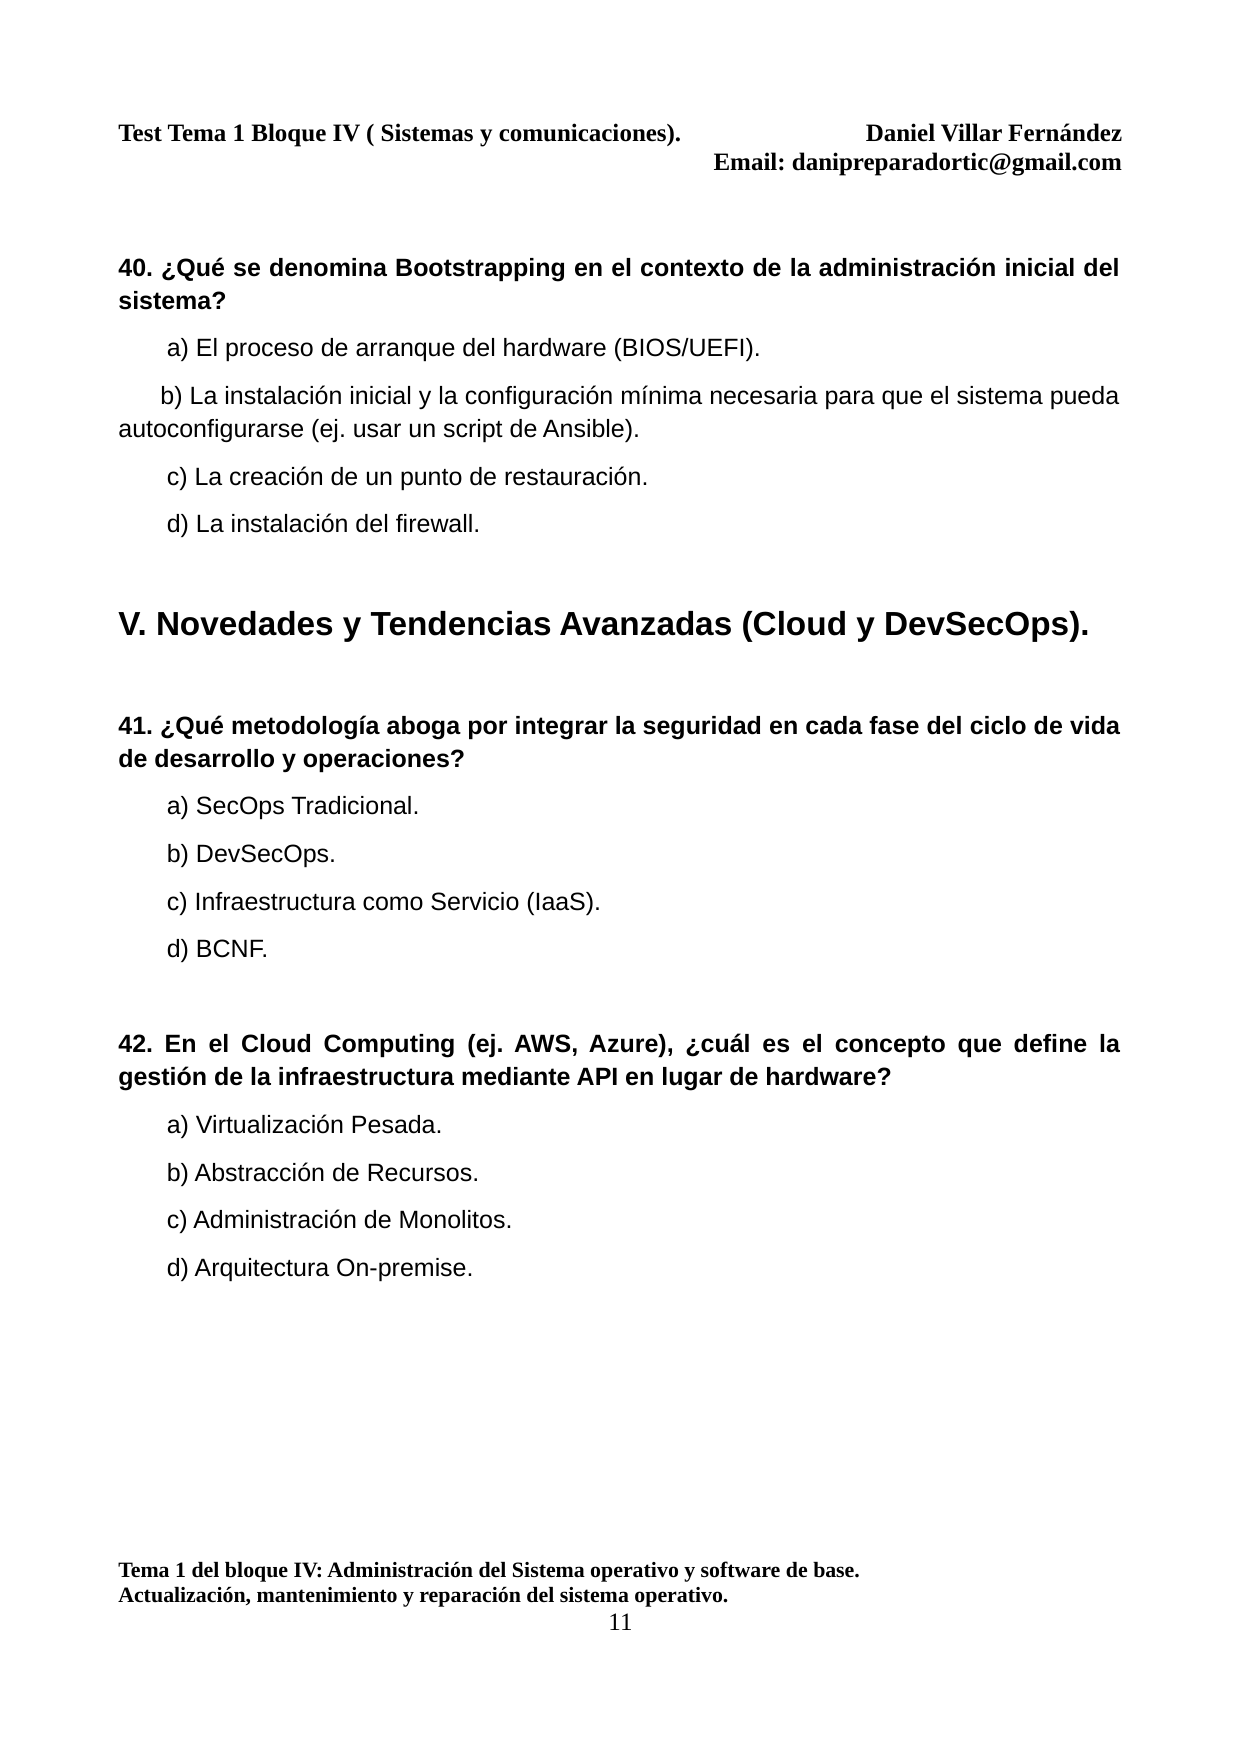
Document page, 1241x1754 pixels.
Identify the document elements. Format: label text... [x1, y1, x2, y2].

text d) BCNF. [118, 934, 1122, 963]
text d) Arquitectura On-premise. [118, 1253, 1122, 1282]
text d) La instalación del firewall. [118, 509, 1122, 538]
text a) Virtualización Pesada. [118, 1110, 1122, 1139]
text c) Administración de Monolitos. [118, 1205, 1122, 1234]
text b) DevSecOps. [118, 839, 1122, 868]
text b) La instalación inicial y la configuración mínima necesaria para que el sistema pueda autoconfigurarse (ej. usar un script de Ansible). [118, 381, 1122, 443]
text a) SecOps Tradicional. [118, 791, 1122, 820]
text c) Infraestructura como Servicio (IaaS). [118, 887, 1122, 915]
text 41. ¿Qué metodología aboga por integrar la seguridad en cada fase del ciclo de vida de desarrollo y operaciones? [118, 711, 1122, 772]
text 40. ¿Qué se denomina Bootstrapping en el contexto de la administración inicial del sistema? [118, 253, 1122, 314]
text 42. En el Cloud Computing (ej. AWS, Azure), ¿cuál es el concepto que define la gestión de la infraestructura mediante API en lugar de hardware? [118, 1029, 1122, 1091]
text a) El proceso de arranque del hardware (BIOS/UEFI). [118, 333, 1122, 362]
text V. Novedades y Tendencias Avanzadas (Cloud y DevSecOps). [118, 604, 1122, 643]
text b) Abstracción de Recursos. [118, 1158, 1122, 1186]
text c) La creación de un punto de restauración. [118, 462, 1122, 490]
